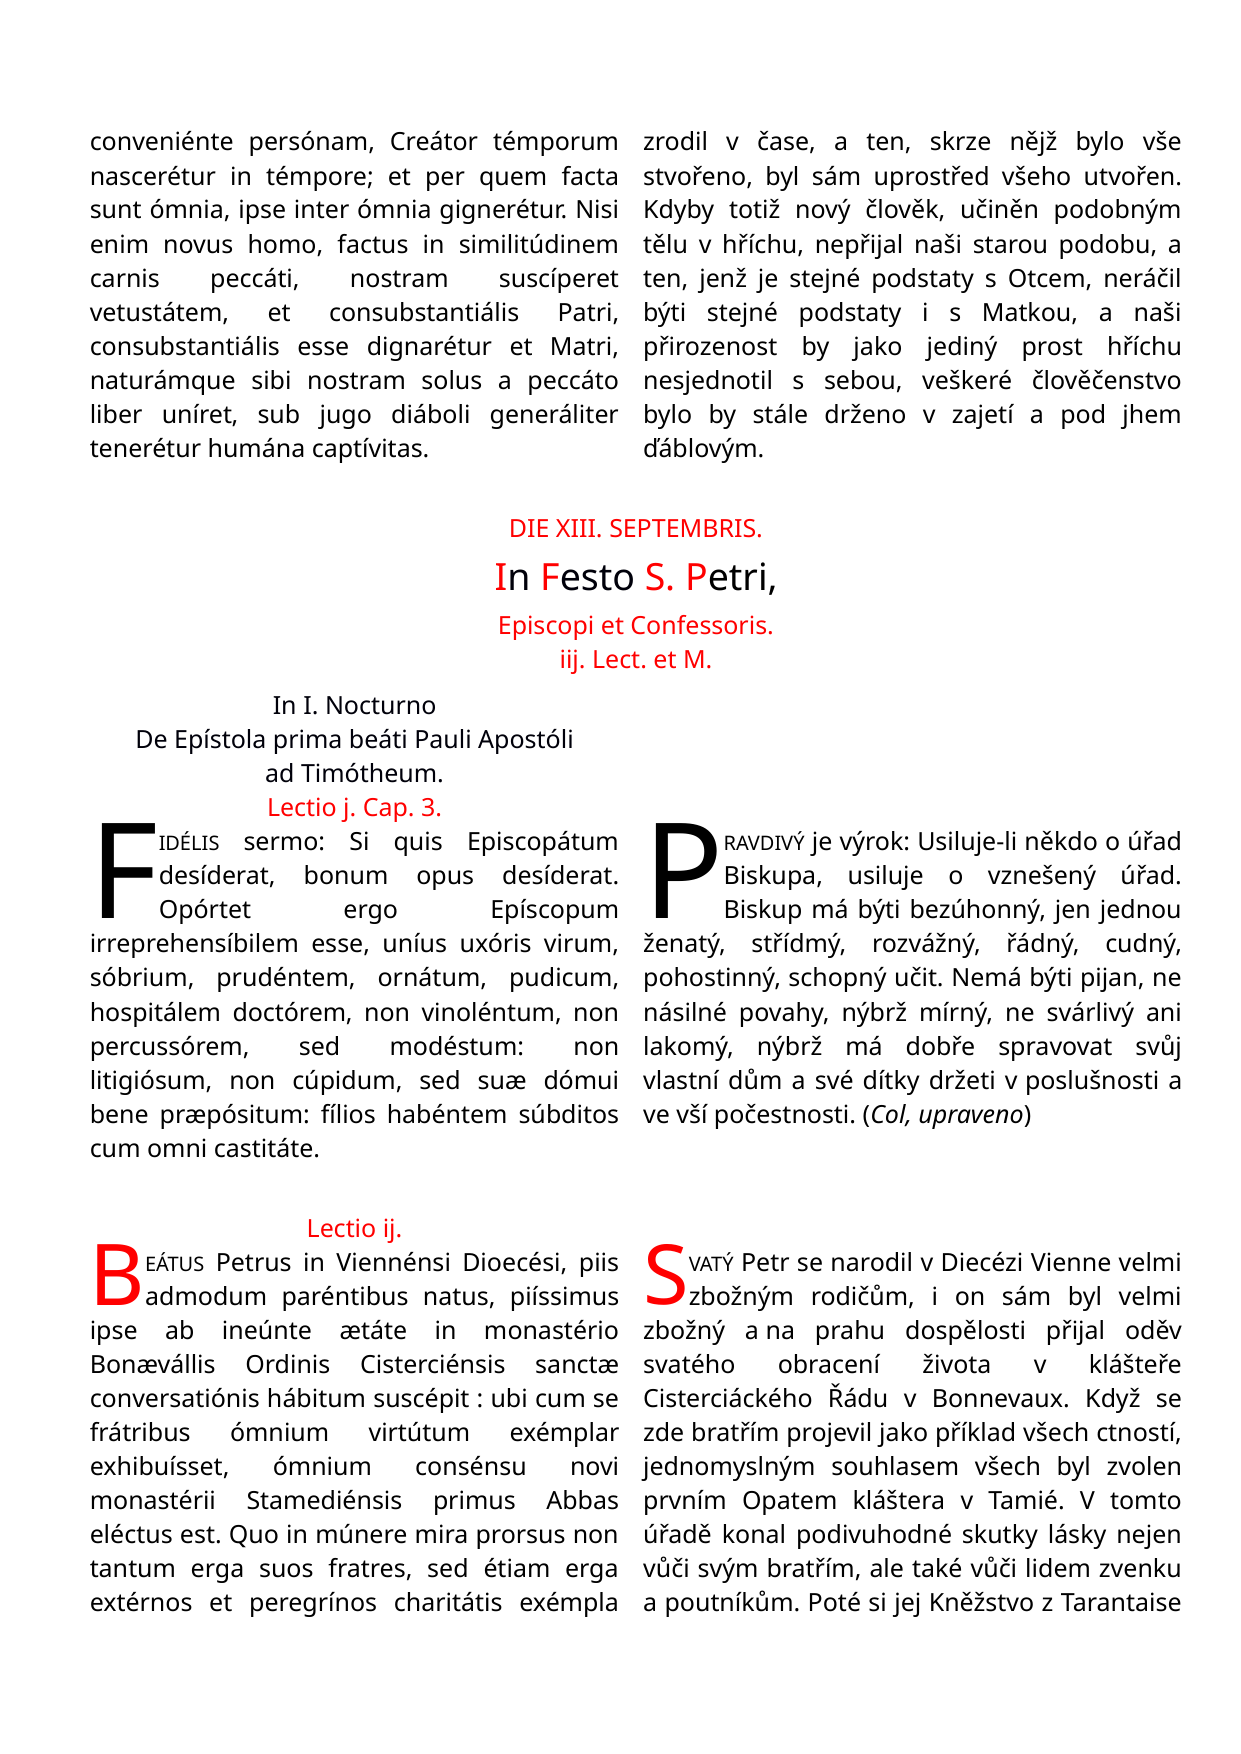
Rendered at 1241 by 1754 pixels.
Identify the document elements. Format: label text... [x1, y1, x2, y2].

table_cell zrodil v čase, a ten, skrze nějž bylo vše stvořeno, byl sám uprostřed všeho utvořen. Kdyby totiž nový člověk, učiněn podobným tělu v hříchu, nepřijal naši starou podobu, a ten, jenž je stejné podstaty s Otcem, neráčil býti stejné podstaty i s Matkou, a naši přirozenost by jako jediný prost hříchu nesjednotil s sebou, veškeré člověčenstvo bylo by stále drženo v zajetí a pod jhem ďáblovým. [631, 118, 1194, 505]
table_cell Svatý Petr se narodil v Diecézi Vienne velmi zbožným rodičům, i on sám byl velmi zbožný a na prahu dospělosti přijal oděv svatého obracení života v klášteře Cisterciáckého Řádu v Bonnevaux. Když se zde bratřím projevil jako příklad všech ctností, jednomyslným souhlasem všech byl zvolen prvním Opatem kláštera v Tamié. V tomto úřadě konal podivuhodné skutky lásky nejen vůči svým bratřím, ale také vůči lidem zvenku a poutníkům. Poté si jej Kněžstvo z Tarantaise [631, 1205, 1194, 1625]
table_cell Pravdivý je výrok: Usiluje-li někdo o úřad Biskupa, usiluje o vznešený úřad. Biskup má býti bezúhonný, jen jednou ženatý, střídmý, rozvážný, řádný, cudný, pohostinný, schopný učit. Nemá býti pijan, ne násilné povahy, nýbrž mírný, ne svárlivý ani lakomý, nýbrž má dobře spravovat svůj vlastní dům a své dítky držeti v poslušnosti a ve vší počestnosti. (Col, upraveno) [631, 682, 1194, 1204]
table_cell DIE XIII. SEPTEMBRIS. In Festo S. Petri, Episcopi et Confessoris. iij. Lect. et M. [78, 505, 1194, 682]
table_cell conveniénte persónam, Creátor témporum nascerétur in témpore; et per quem facta sunt ómnia, ipse inter ómnia gignerétur. Nisi enim novus homo, factus in similitúdinem carnis peccáti, nostram suscíperet vetustátem, et consubstantiális Patri, consubstantiális esse dignarétur et Matri, naturámque sibi nostram solus a peccáto liber uníret‚ sub jugo diáboli generáliter tenerétur humána captívitas. [78, 118, 631, 505]
table_cell Lectio ij. Beátus Petrus in Viennénsi Dioecési, piis admodum paréntibus natus, piíssimus ipse ab ineúnte ætáte in monastério Bonævállis Ordinis Cisterciénsis sanctæ conversatiónis hábitum suscépit : ubi cum se frátribus ómnium virtútum exémplar exhibuísset, ómnium consénsu novi monastérii Stamediénsis primus Abbas eléctus est. Quo in múnere mira prorsus non tantum erga suos fratres, sed étiam erga extérnos et peregrínos charitátis exémpla [78, 1205, 631, 1625]
table_cell In I. Nocturno De Epístola prima beáti Pauli Apostóli ad Timótheum. Lectio j. Cap. 3. Fidélis sermo: Si quis Episcopátum desíderat, bonum opus desíderat. Opórtet ergo Epíscopum irreprehensíbilem esse, uníus uxóris virum, sóbrium, prudéntem, ornátum, pudicum, hospitálem doctórem‚ non vinoléntum, non percussórem, sed modéstum: non litigiósum, non cúpidum, sed suæ dómui bene præpósitum: fílios habéntem súbditos cum omni castitáte. [78, 682, 631, 1204]
